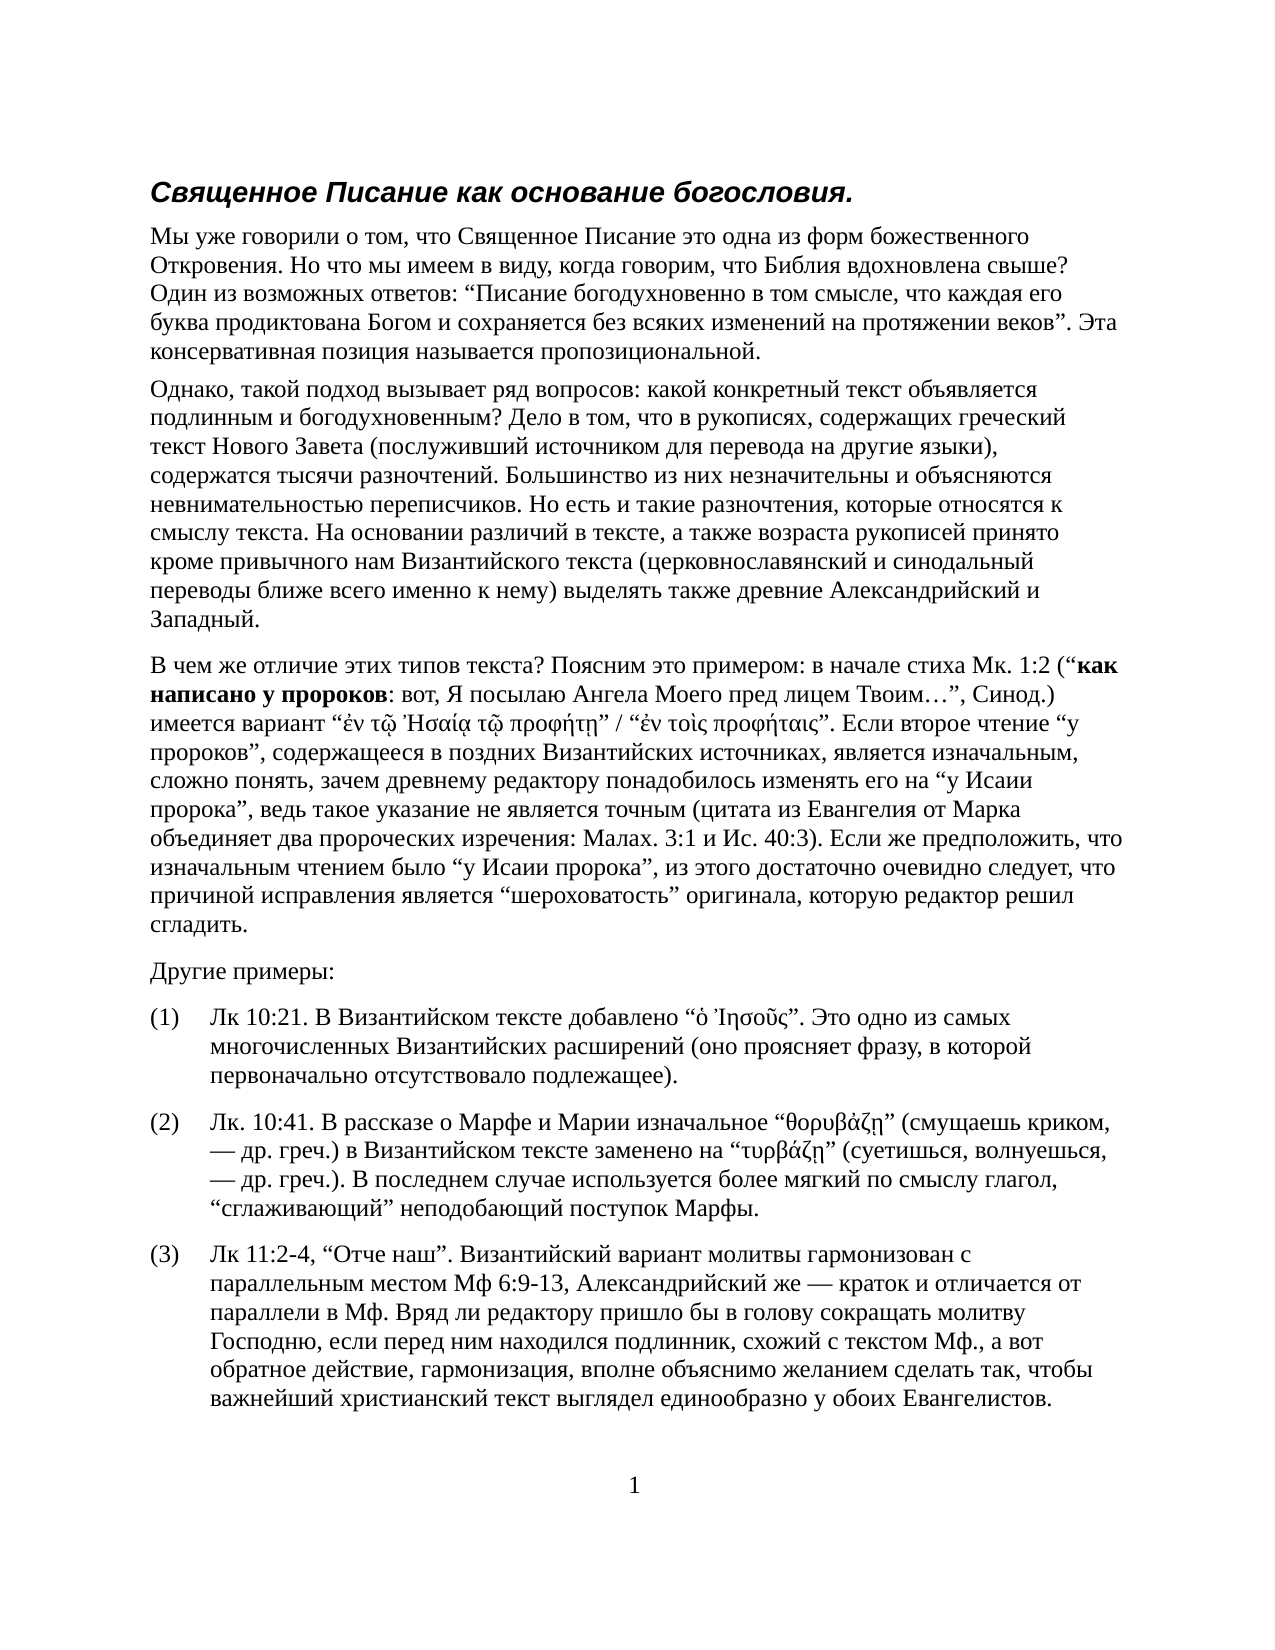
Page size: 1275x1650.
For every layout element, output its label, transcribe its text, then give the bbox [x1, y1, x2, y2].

list Лк 10:21. В Византийском тексте добавлено “ὁ Ἰησοῦς”. Это одно из самых многочисленных Византийских расширений (оно проясняет фразу, в которой первоначально отсутствовало подлежащее). [150, 1002, 1125, 1089]
text Однако, такой подход вызывает ряд вопросов: какой конкретный текст объявляется подлинным и богодухновенным? Дело в том, что в рукописях, содержащих греческий текст Нового Завета (послуживший источником для перевода на другие языки), содержатся тысячи разночтений. Большинство из них незначительны и объясняются невнимательностью переписчиков. Но есть и такие разночтения, которые относятся к смыслу текста. На основании различий в тексте, а также возраста рукописей принято кроме привычного нам Византийского текста (церковнославянский и синодальный переводы ближе всего именно к нему) выделять также древние Александрийский и Западный. [150, 374, 1125, 632]
text Мы уже говорили о том, что Священное Писание это одна из форм божественного Откровения. Но что мы имеем в виду, когда говорим, что Библия вдохновлена свыше? [150, 221, 1125, 278]
text Один из возможных ответов: “Писание богодухновенно в том смысле, что каждая его буква продиктована Богом и сохраняется без всяких изменений на протяжении веков”. Эта консервативная позиция называется пропозициональной. [150, 278, 1125, 365]
text Другие примеры: [150, 956, 1125, 984]
subtitle Священное Писание как основание богословия. [150, 175, 1125, 208]
list Лк 11:2-4, “Отче наш”. Византийский вариант молитвы гармонизован с параллельным местом Мф 6:9-13, Александрийский же — краток и отличается от параллели в Мф. Вряд ли редактору пришло бы в голову сокращать молитву Господню, если перед ним находился подлинник, схожий с текстом Мф., а вот обратное действие, гармонизация, вполне объяснимо желанием сделать так, чтобы важнейший христианский текст выглядел единообразно у обоих Евангелистов. [150, 1239, 1125, 1412]
text В чем же отличие этих типов текста? Поясним это примером: в начале стиха Мк. 1:2 (“как написано у пророков: вот, Я посылаю Ангела Моего пред лицем Твоим…”, Синод.) имеется вариант “ἐν τῷ Ἠσαίᾳ τῷ προφήτῃ” / “ἐν τοὶς προφήταις”. Если второе чтение “у пророков”, содержащееся в поздних Византийских источниках, является изначальным, сложно понять, зачем древнему редактору понадобилось изменять его на “у Исаии пророка”, ведь такое указание не является точным (цитата из Евангелия от Марка объединяет два пророческих изречения: Малах. 3:1 и Ис. 40:3). Если же предположить, что изначальным чтением было “у Исаии пророка”, из этого достаточно очевидно следует, что причиной исправления является “шероховатость” оригинала, которую редактор решил сгладить. [150, 650, 1125, 938]
list Лк. 10:41. В рассказе о Марфе и Марии изначальное “θορυβἀζῃ” (смущаешь криком, — др. греч.) в Византийском тексте заменено на “τυρβάζῃ” (суетишься, волнуешься, — др. греч.). В последнем случае используется более мягкий по смыслу глагол, “сглаживающий” неподобающий поступок Марфы. [150, 1107, 1125, 1222]
